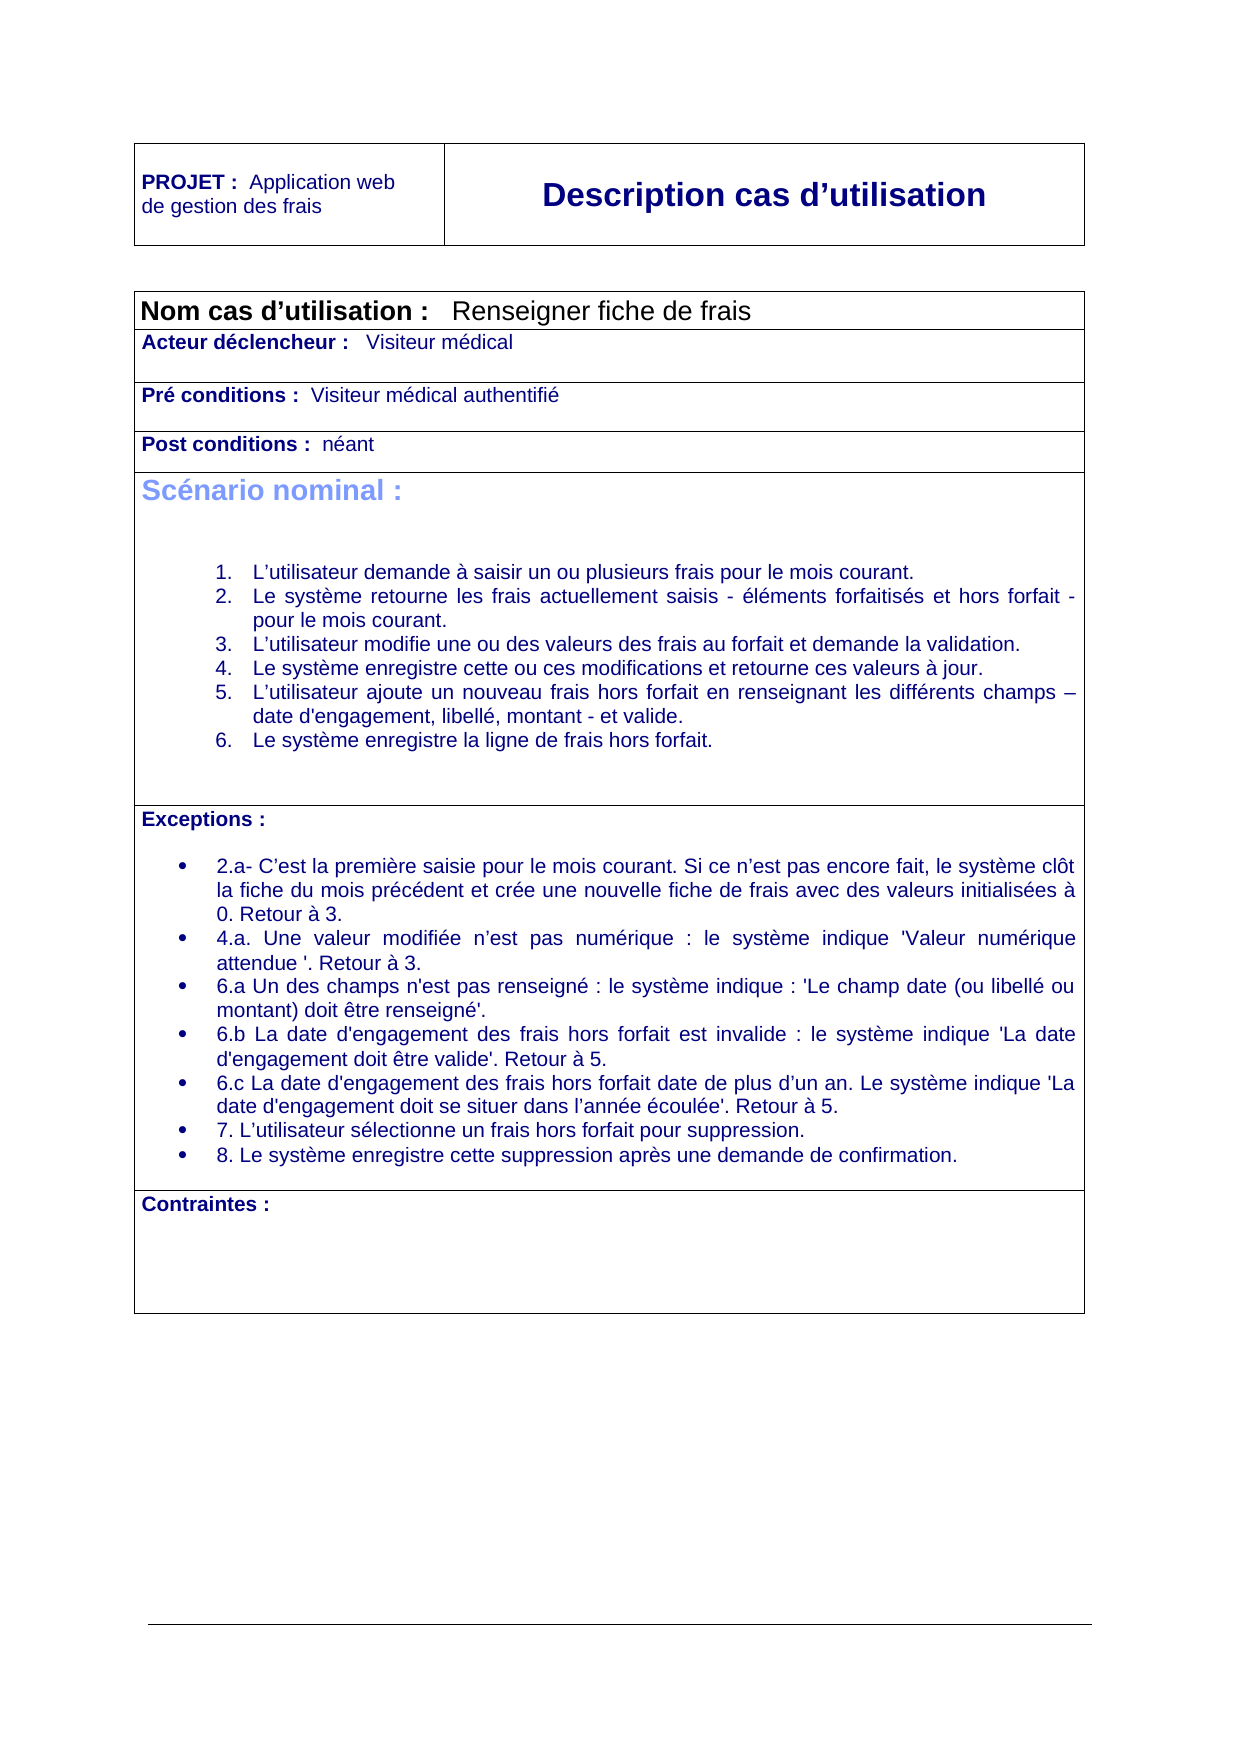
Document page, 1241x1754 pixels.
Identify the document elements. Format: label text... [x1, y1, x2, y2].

table_cell Pré conditions : Visiteur médical authentifié [135, 383, 1084, 431]
table_cell Contraintes : [135, 1191, 1084, 1313]
table_cell Scénario nominal : L’utilisateur demande à saisir un ou plusieurs frais pour le mois courant. Le système retourne les frais actuellement saisis - éléments forfaitisés et hors forfait - pour le mois courant. L’utilisateur modifie une ou des valeurs des frais au forfait et demande la validation. Le système enregistre cette ou ces modifications et retourne ces valeurs à jour. L’utilisateur ajoute un nouveau frais hors forfait en renseignant les différents champs – date d'engagement, libellé, montant - et valide. Le système enregistre la ligne de frais hors forfait. [135, 473, 1084, 805]
table_cell Acteur déclencheur : Visiteur médical [135, 330, 1084, 382]
table_cell [134, 246, 1073, 291]
table_cell Exceptions : 2.a- C’est la première saisie pour le mois courant. Si ce n’est pas encore fait, le système clôt la fiche du mois précédent et crée une nouvelle fiche de frais avec des valeurs initialisées à 0. Retour à 3. 4.a. Une valeur modifiée n’est pas numérique : le système indique 'Valeur numérique attendue '. Retour à 3. 6.a Un des champs n'est pas renseigné : le système indique : 'Le champ date (ou libellé ou montant) doit être renseigné'. 6.b La date d'engagement des frais hors forfait est invalide : le système indique 'La date d'engagement doit être valide'. Retour à 5. 6.c La date d'engagement des frais hors forfait date de plus d’un an. Le système indique 'La date d'engagement doit se situer dans l’année écoulée'. Retour à 5. 7. L’utilisateur sélectionne un frais hors forfait pour suppression. 8. Le système enregistre cette suppression après une demande de confirmation. [135, 806, 1084, 1190]
table_cell Post conditions : néant [135, 432, 1084, 472]
table_cell [1073, 246, 1077, 291]
table_header Description cas d’utilisation [445, 144, 1084, 244]
table_cell Nom cas d’utilisation : Renseigner fiche de frais [135, 292, 1084, 328]
table_header PROJET : Application web de gestion des frais [135, 144, 444, 244]
table_cell [1077, 246, 1084, 291]
